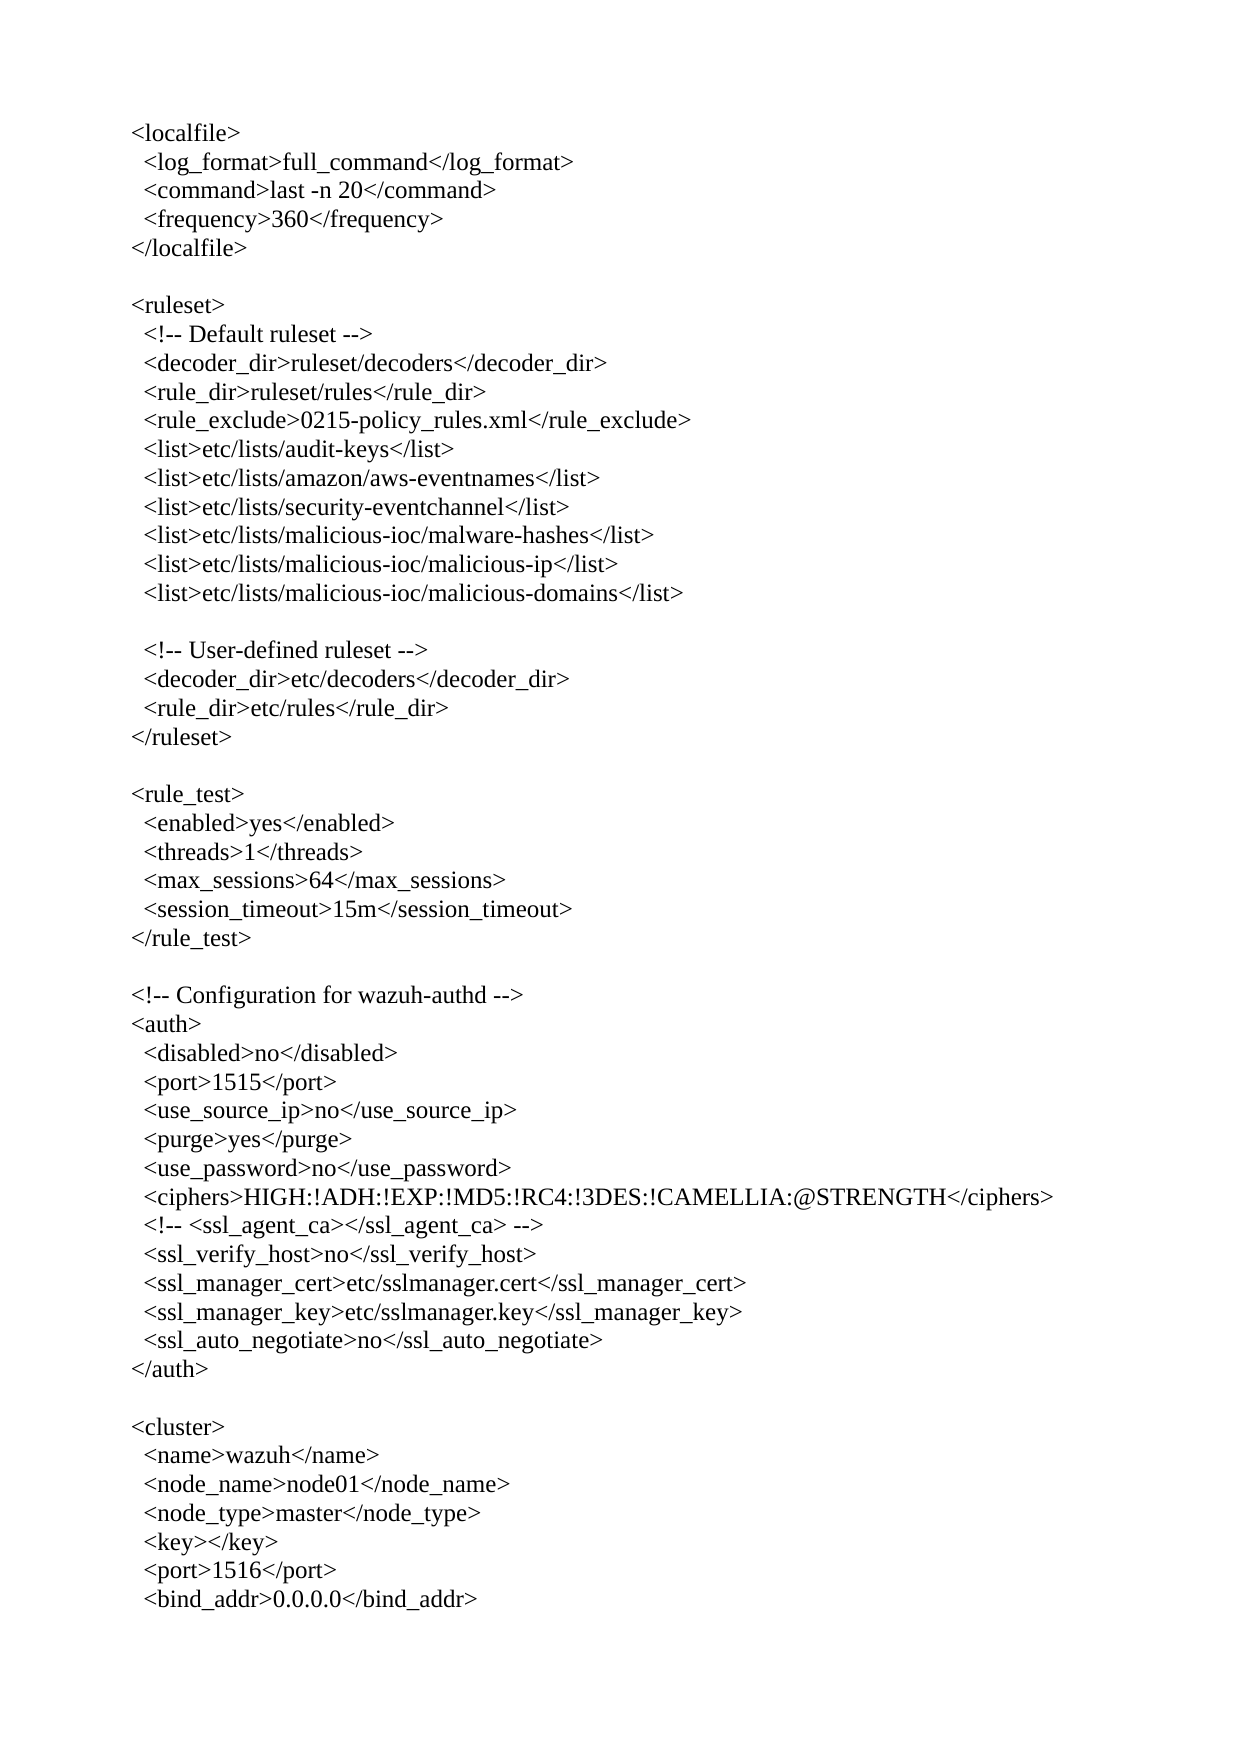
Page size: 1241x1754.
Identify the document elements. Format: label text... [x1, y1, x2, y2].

text <rule_dir>etc/rules</rule_dir> [118, 693, 1122, 722]
text <!-- Default ruleset --> [118, 319, 1122, 348]
text <use_password>no</use_password> [118, 1153, 1122, 1182]
text </rule_test> [118, 923, 1122, 952]
text <rule_test> [118, 779, 1122, 808]
text <list>etc/lists/security-eventchannel</list> [118, 492, 1122, 521]
text <port>1515</port> [118, 1067, 1122, 1096]
text <!-- User-defined ruleset --> [118, 636, 1122, 664]
text <list>etc/lists/malicious-ioc/malicious-domains</list> [118, 578, 1122, 607]
text <node_name>node01</node_name> [118, 1469, 1122, 1498]
text </ruleset> [118, 722, 1122, 751]
text <port>1516</port> [118, 1556, 1122, 1584]
text <localfile> [118, 118, 1122, 147]
text <log_format>full_command</log_format> [118, 147, 1122, 176]
text <list>etc/lists/malicious-ioc/malicious-ip</list> [118, 549, 1122, 578]
text <ssl_manager_cert>etc/sslmanager.cert</ssl_manager_cert> [118, 1268, 1122, 1297]
text </localfile> [118, 233, 1122, 262]
text <decoder_dir>etc/decoders</decoder_dir> [118, 664, 1122, 693]
text <!-- <ssl_agent_ca></ssl_agent_ca> --> [118, 1211, 1122, 1239]
text <name>wazuh</name> [118, 1441, 1122, 1469]
text <frequency>360</frequency> [118, 204, 1122, 233]
text <enabled>yes</enabled> [118, 808, 1122, 837]
text <list>etc/lists/amazon/aws-eventnames</list> [118, 463, 1122, 492]
text <decoder_dir>ruleset/decoders</decoder_dir> [118, 348, 1122, 377]
text <key></key> [118, 1527, 1122, 1556]
text <ssl_verify_host>no</ssl_verify_host> [118, 1239, 1122, 1268]
text <disabled>no</disabled> [118, 1038, 1122, 1067]
text <purge>yes</purge> [118, 1124, 1122, 1153]
text <node_type>master</node_type> [118, 1498, 1122, 1527]
text <bind_addr>0.0.0.0</bind_addr> [118, 1584, 1122, 1613]
text <!-- Configuration for wazuh-authd --> [118, 981, 1122, 1009]
text <auth> [118, 1009, 1122, 1038]
text <use_source_ip>no</use_source_ip> [118, 1096, 1122, 1124]
text <session_timeout>15m</session_timeout> [118, 894, 1122, 923]
text <cluster> [118, 1412, 1122, 1441]
text <ciphers>HIGH:!ADH:!EXP:!MD5:!RC4:!3DES:!CAMELLIA:@STRENGTH</ciphers> [118, 1182, 1122, 1211]
text <ruleset> [118, 291, 1122, 319]
text <list>etc/lists/malicious-ioc/malware-hashes</list> [118, 521, 1122, 549]
text <max_sessions>64</max_sessions> [118, 866, 1122, 894]
text <rule_exclude>0215-policy_rules.xml</rule_exclude> [118, 406, 1122, 434]
text <ssl_auto_negotiate>no</ssl_auto_negotiate> [118, 1326, 1122, 1354]
text <list>etc/lists/audit-keys</list> [118, 434, 1122, 463]
text <threads>1</threads> [118, 837, 1122, 866]
text <rule_dir>ruleset/rules</rule_dir> [118, 377, 1122, 406]
text <command>last -n 20</command> [118, 176, 1122, 204]
text <ssl_manager_key>etc/sslmanager.key</ssl_manager_key> [118, 1297, 1122, 1326]
text </auth> [118, 1354, 1122, 1383]
